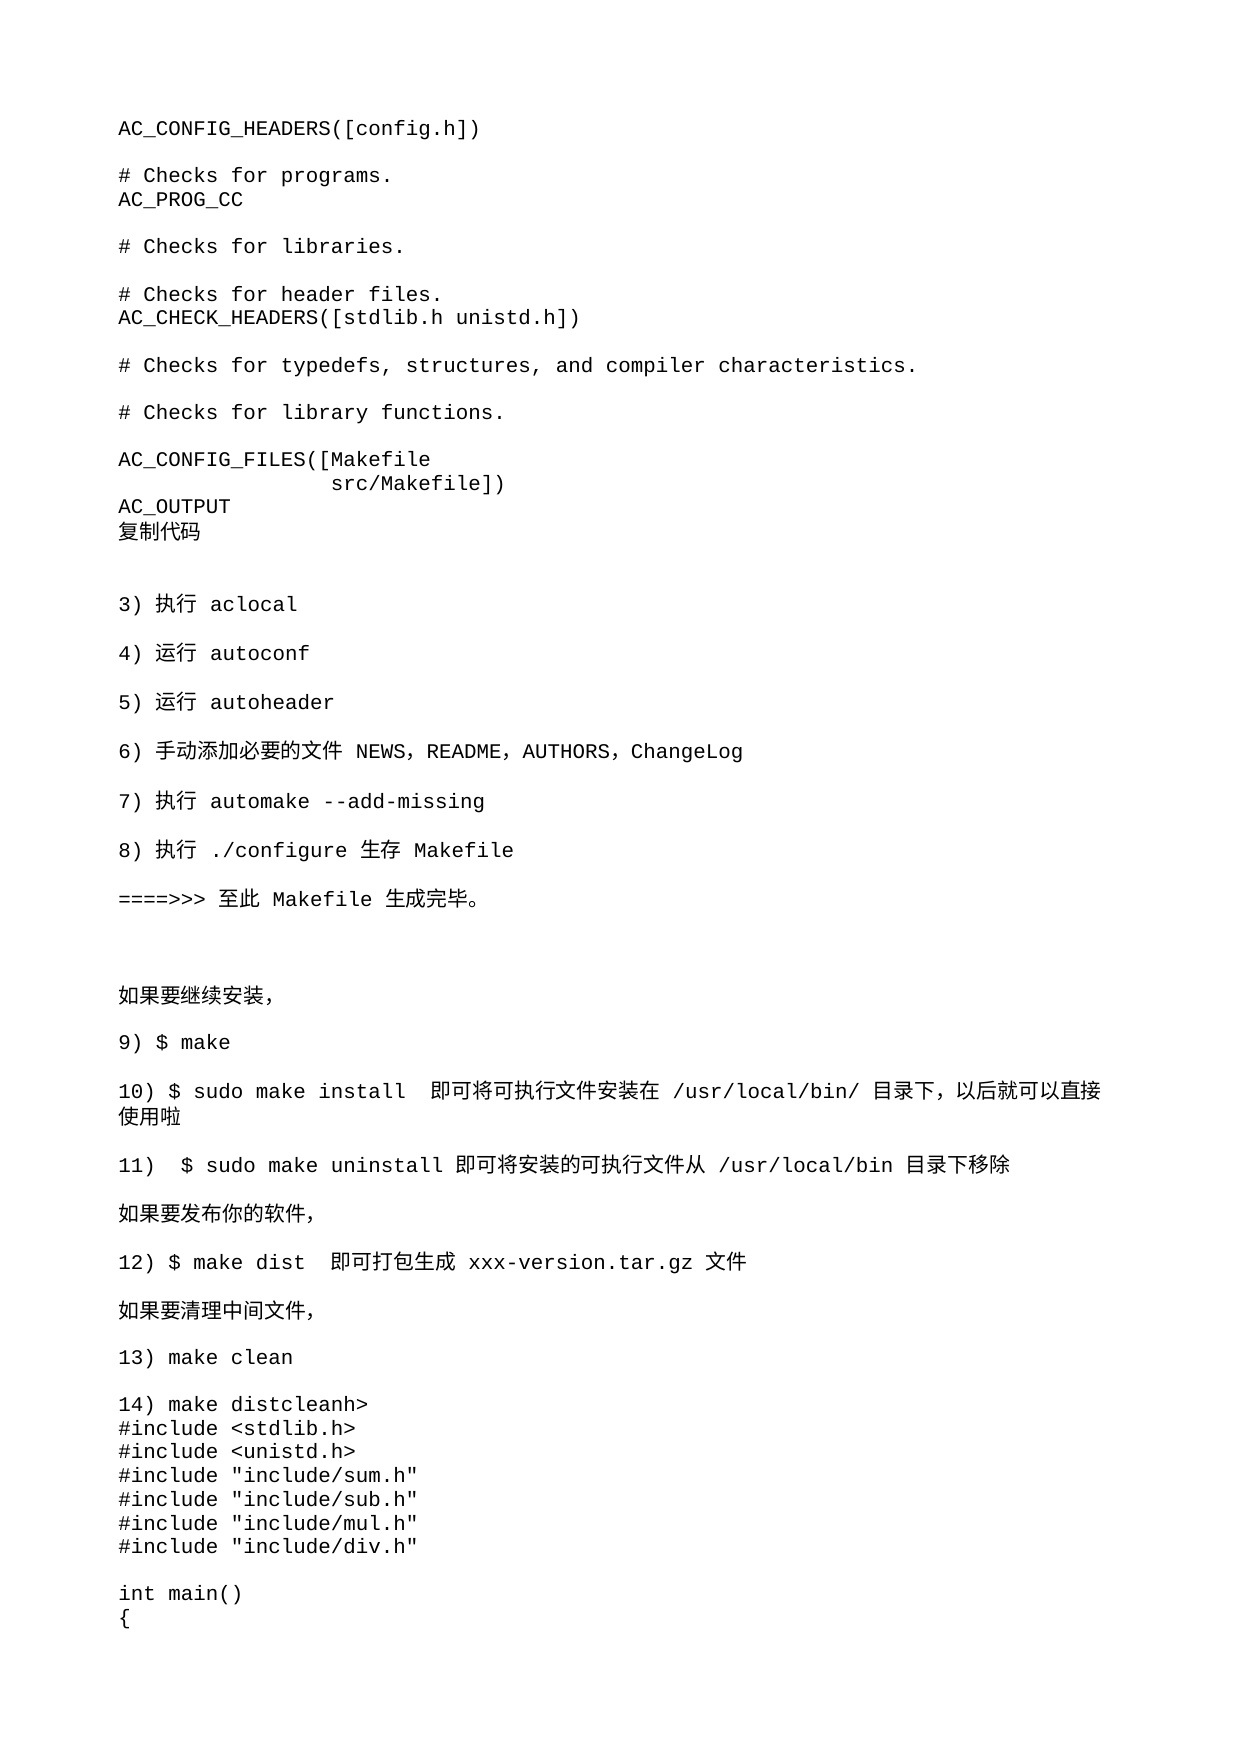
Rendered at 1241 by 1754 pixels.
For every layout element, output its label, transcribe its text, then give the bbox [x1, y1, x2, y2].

text 7) 执行 automake --add-missing [118, 789, 1122, 814]
text ====>>> 至此 Makefile 生成完毕。 [118, 887, 1122, 913]
text #include "include/sum.h" [118, 1465, 1122, 1489]
text 12) $ make dist 即可打包生成 xxx-version.tar.gz 文件 [118, 1250, 1122, 1275]
text int main() [118, 1583, 1122, 1607]
text AC_CHECK_HEADERS([stdlib.h unistd.h]) [118, 307, 1122, 331]
text 10) $ sudo make install 即可将可执行文件安装在 /usr/local/bin/ 目录下，以后就可以直接使用啦 [118, 1079, 1122, 1129]
text #include "include/mul.h" [118, 1512, 1122, 1536]
text 如果要继续安装， [118, 984, 1122, 1008]
text 如果要发布你的软件， [118, 1202, 1122, 1226]
text #include <unistd.h> [118, 1442, 1122, 1465]
text 复制代码 [118, 520, 1122, 544]
text AC_PROG_CC [118, 189, 1122, 213]
text 9) $ make [118, 1032, 1122, 1055]
text #include <stdlib.h> [118, 1418, 1122, 1442]
text AC_CONFIG_FILES([Makefile [118, 449, 1122, 473]
text 4) 运行 autoconf [118, 641, 1122, 667]
text 14) make distcleanh> [118, 1394, 1122, 1418]
text src/Makefile]) [118, 473, 1122, 496]
text 8) 执行 ./configure 生存 Makefile [118, 838, 1122, 864]
text # Checks for header files. [118, 284, 1122, 307]
text # Checks for libraries. [118, 236, 1122, 260]
text 3) 执行 aclocal [118, 592, 1122, 617]
text { [118, 1607, 1122, 1631]
text # Checks for typedefs, structures, and compiler characteristics. [118, 354, 1122, 378]
text #include "include/div.h" [118, 1536, 1122, 1560]
text AC_OUTPUT [118, 496, 1122, 520]
text 如果要清理中间文件， [118, 1299, 1122, 1323]
text AC_CONFIG_HEADERS([config.h]) [118, 118, 1122, 142]
text #include "include/sub.h" [118, 1489, 1122, 1512]
text 13) make clean [118, 1347, 1122, 1371]
text 5) 运行 autoheader [118, 690, 1122, 716]
text 6) 手动添加必要的文件 NEWS，README，AUTHORS，ChangeLog [118, 739, 1122, 765]
text # Checks for programs. [118, 165, 1122, 189]
text 11) $ sudo make uninstall 即可将安装的可执行文件从 /usr/local/bin 目录下移除 [118, 1153, 1122, 1178]
text # Checks for library functions. [118, 402, 1122, 426]
